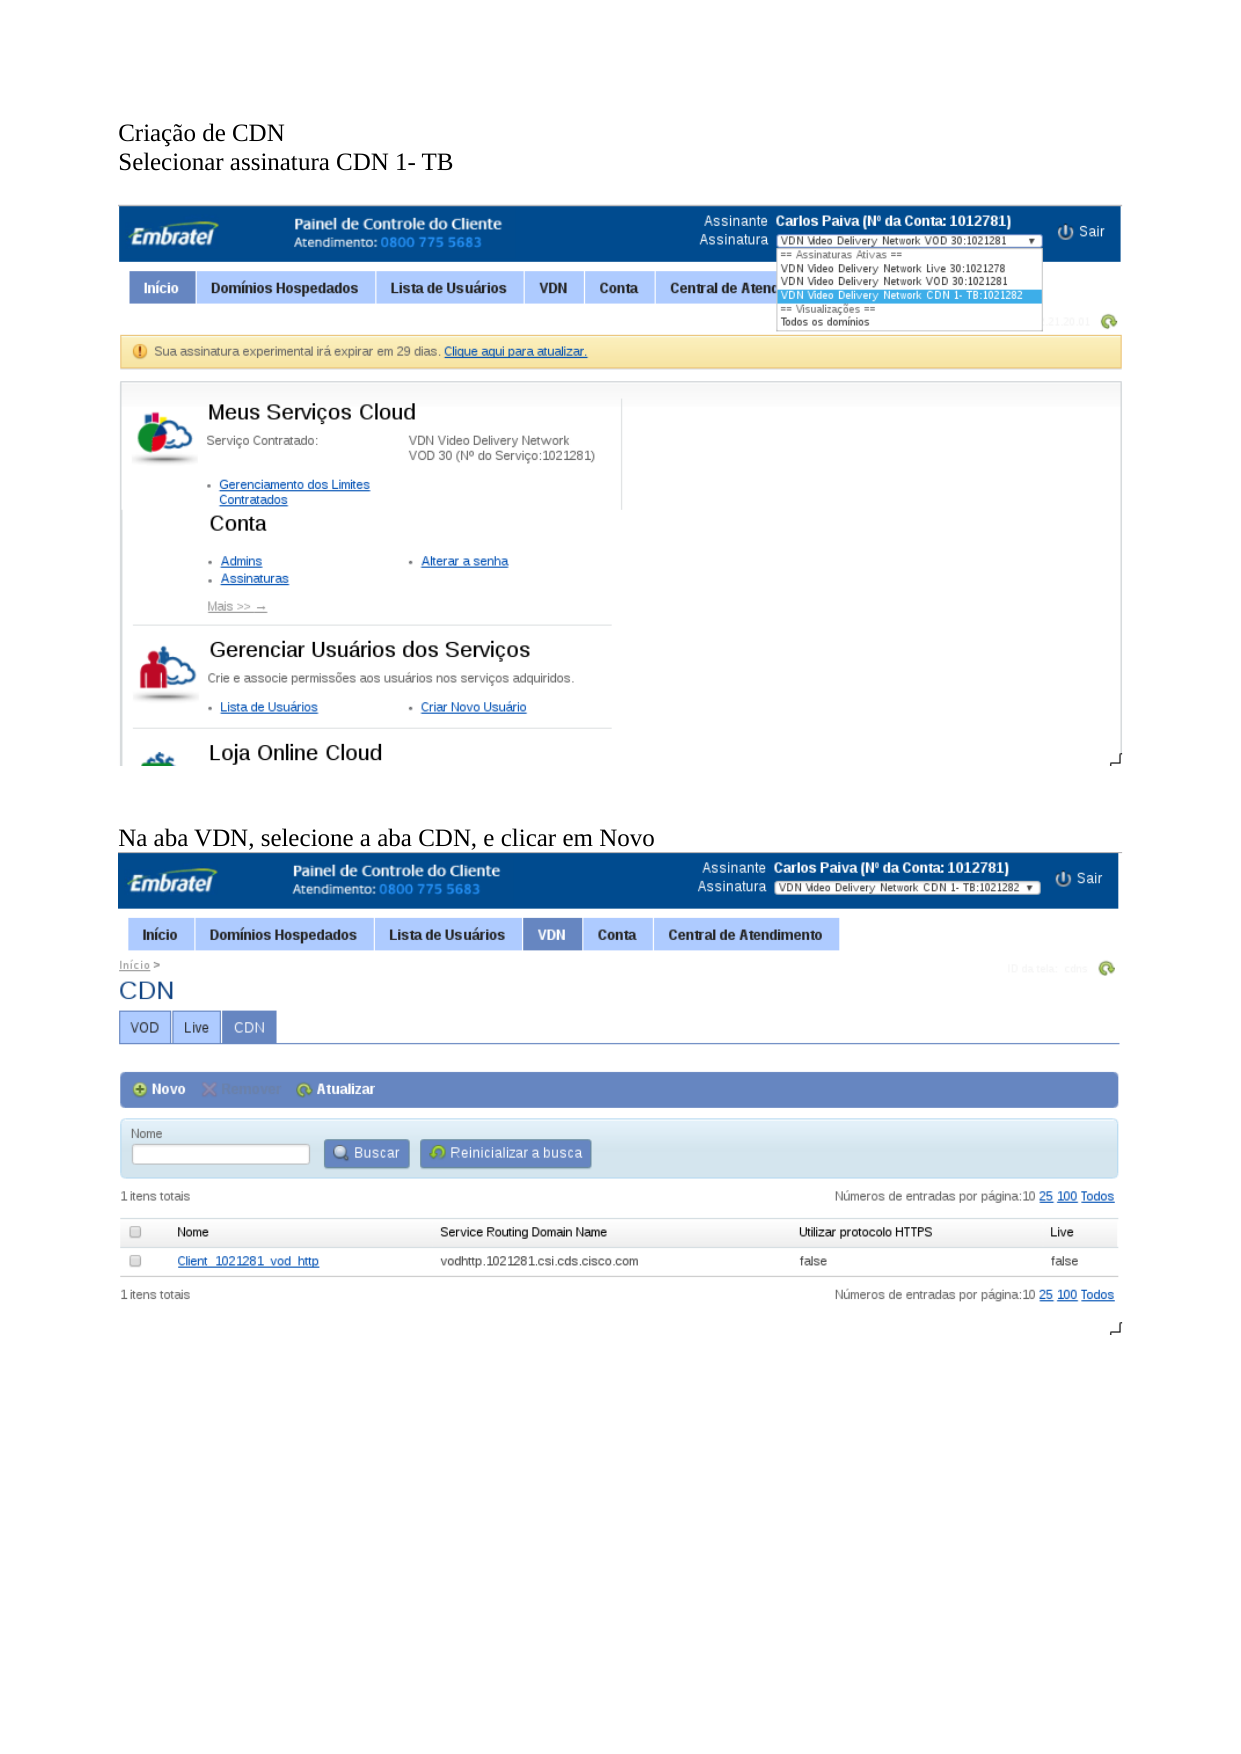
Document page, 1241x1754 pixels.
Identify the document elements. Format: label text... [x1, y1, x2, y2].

picture [118, 852, 1123, 1335]
text Selecionar assinatura CDN 1- TB [118, 147, 1122, 176]
text Criação de CDN [118, 118, 1122, 147]
picture [118, 204, 1123, 766]
text Na aba VDN, selecione a aba CDN, e clicar em Novo [118, 823, 1122, 852]
